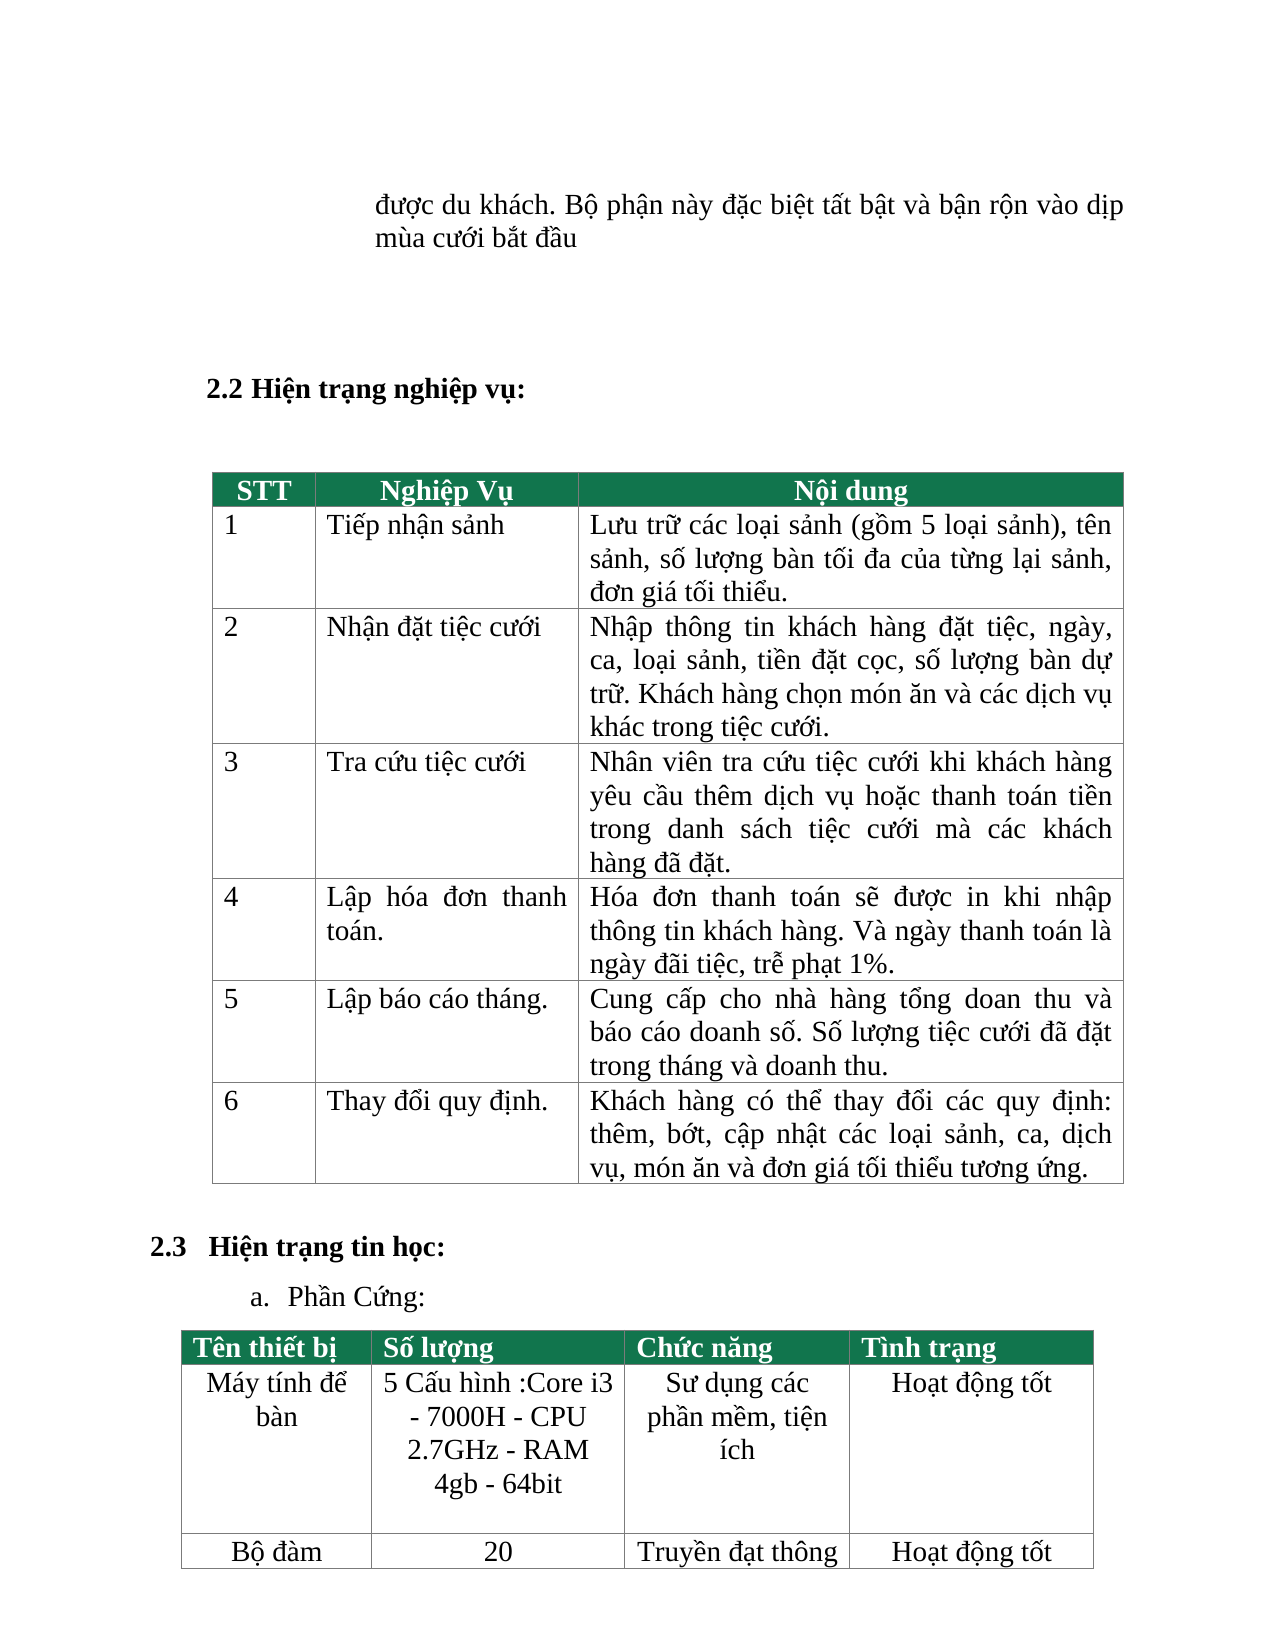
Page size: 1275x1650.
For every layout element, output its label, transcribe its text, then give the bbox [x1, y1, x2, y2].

table_cell Sư dụng các phần mềm, tiện ích [625, 1365, 849, 1533]
table_cell Nhân viên tra cứu tiệc cưới khi khách hàng yêu cầu thêm dịch vụ hoặc thanh toán tiền trong danh sách tiệc cưới mà các khách hàng đã đặt. [579, 744, 1123, 878]
table_cell 20 [372, 1534, 624, 1567]
table_cell Hoạt động tốt [850, 1365, 1093, 1533]
table_cell 5 [213, 981, 315, 1082]
table_header Nội dung [579, 473, 1123, 506]
table_cell Bộ đàm [182, 1534, 371, 1567]
list Phần Cứng: [250, 1279, 1125, 1313]
table_header Chức năng [625, 1331, 849, 1364]
table_cell Nhập thông tin khách hàng đặt tiệc, ngày, ca, loại sảnh, tiền đặt cọc, số lượng bàn dự trữ. Khách hàng chọn món ăn và các dịch vụ khác trong tiệc cưới. [579, 609, 1123, 743]
table_cell 2 [213, 609, 315, 743]
table_cell Lưu trữ các loại sảnh (gồm 5 loại sảnh), tên sảnh, số lượng bàn tối đa của từng lại sảnh, đơn giá tối thiểu. [579, 507, 1123, 608]
table_cell Cung cấp cho nhà hàng tổng doan thu và báo cáo doanh số. Số lượng tiệc cưới đã đặt trong tháng và doanh thu. [579, 981, 1123, 1082]
table_cell 3 [213, 744, 315, 878]
table_cell Tra cứu tiệc cưới [316, 744, 578, 878]
table_cell Nhận đặt tiệc cưới [316, 609, 578, 743]
table_cell Hoạt động tốt [850, 1534, 1093, 1567]
table_cell 5 Cấu hình :Core i3 - 7000H - CPU 2.7GHz - RAM 4gb - 64bit [372, 1365, 624, 1533]
text 2.3 Hiện trạng tin học: [150, 1229, 1125, 1263]
table_cell Thay đổi quy định. [316, 1083, 578, 1183]
text được du khách. Bộ phận này đặc biệt tất bật và bận rộn vào dịp mùa cưới bắt đầu [375, 187, 1125, 254]
table_cell Máy tính để bàn [182, 1365, 371, 1533]
table_cell 6 [213, 1083, 315, 1183]
table_header Tên thiết bị [182, 1331, 371, 1364]
table_header STT [213, 473, 315, 506]
table_cell Hóa đơn thanh toán sẽ được in khi nhập thông tin khách hàng. Và ngày thanh toán là ngày đãi tiệc, trễ phạt 1%. [579, 879, 1123, 980]
table_cell Khách hàng có thể thay đổi các quy định: thêm, bớt, cập nhật các loại sảnh, ca, dịch vụ, món ăn và đơn giá tối thiểu tương ứng. [579, 1083, 1123, 1183]
table_cell Truyền đạt thông [625, 1534, 849, 1567]
list Hiện trạng nghiệp vụ: [206, 371, 1125, 405]
table_cell Lập hóa đơn thanh toán. [316, 879, 578, 980]
table_header Nghiệp Vụ [316, 473, 578, 506]
table_cell Tiếp nhận sảnh [316, 507, 578, 608]
table_header Số lượng [372, 1331, 624, 1364]
table_header Tình trạng [850, 1331, 1093, 1364]
table_cell Lập báo cáo tháng. [316, 981, 578, 1082]
table_cell 1 [213, 507, 315, 608]
table_cell 4 [213, 879, 315, 980]
